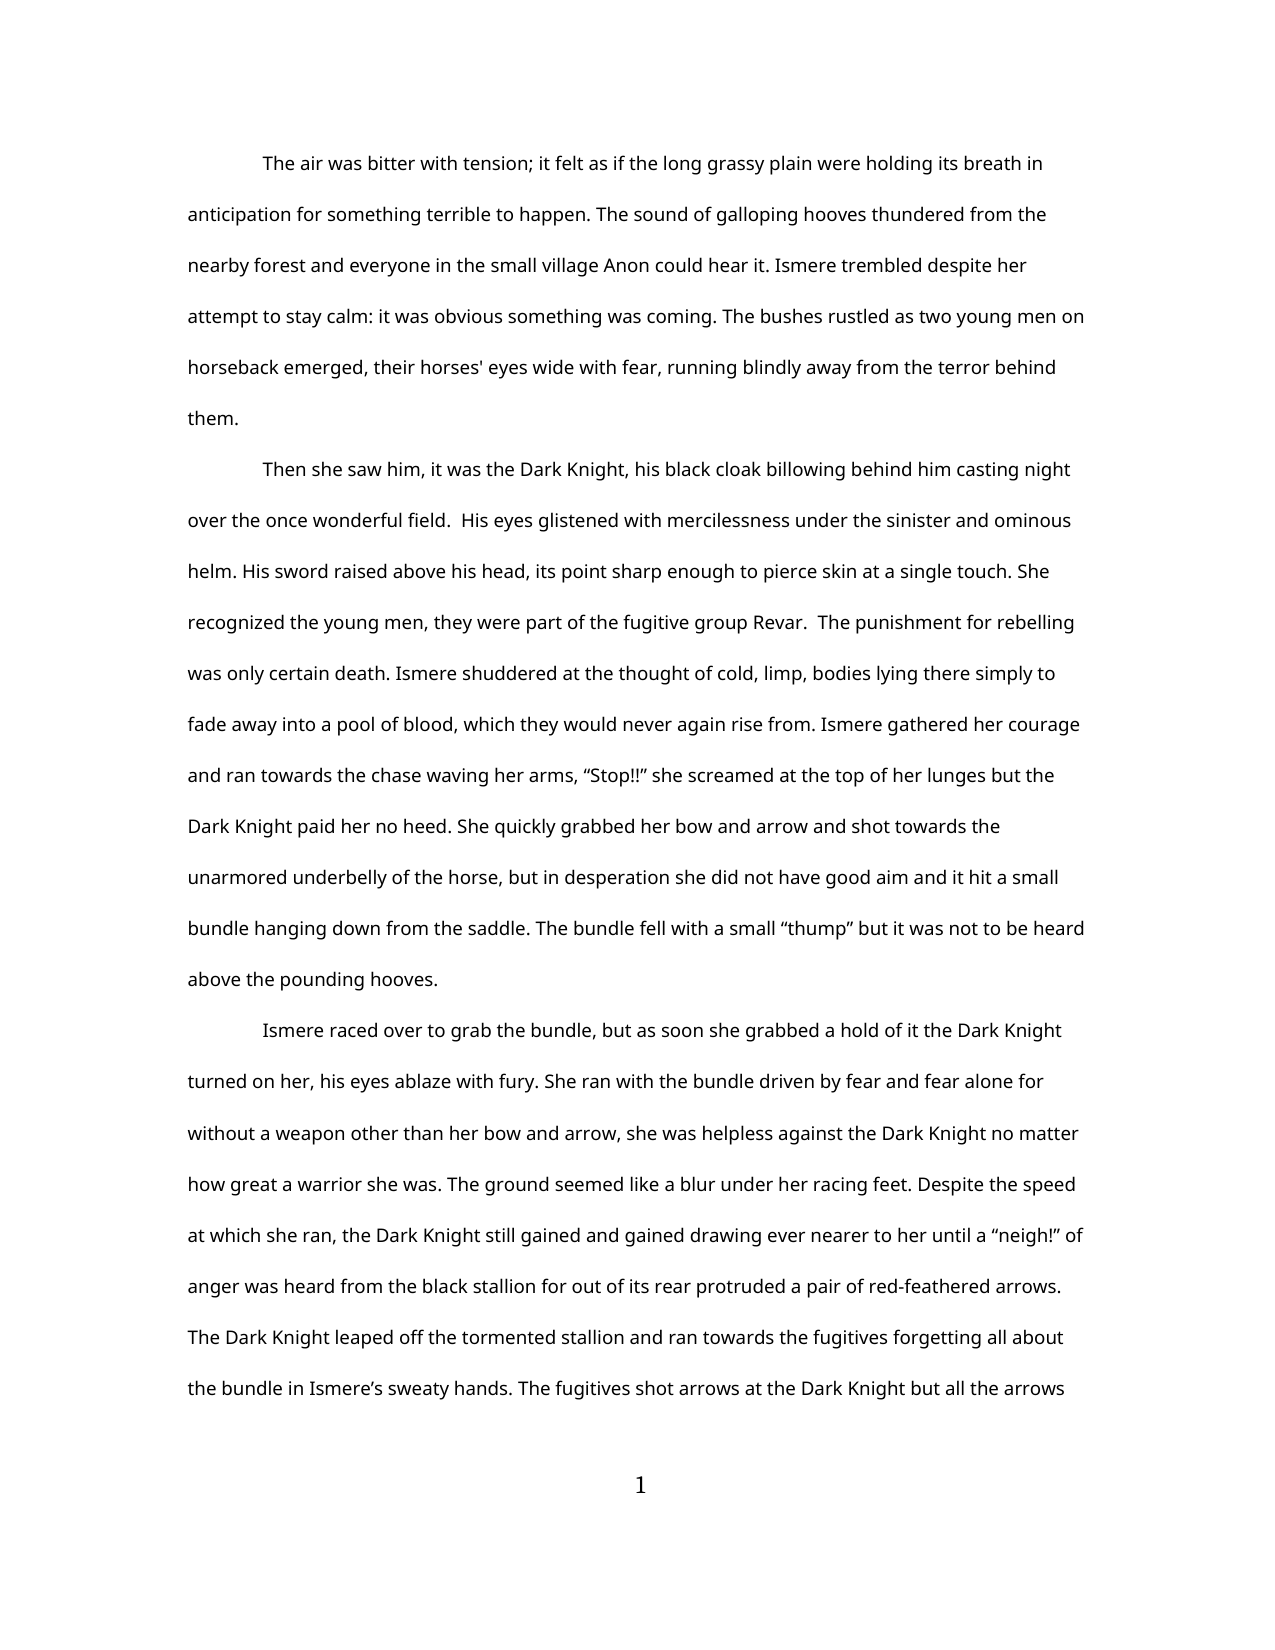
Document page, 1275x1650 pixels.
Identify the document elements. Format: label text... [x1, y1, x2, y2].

text Then she saw him, it was the Dark Knight, his black cloak billowing behind him casting night over the once wonderful field. His eyes glistened with mercilessness under the sinister and ominous helm. His sword raised above his head, its point sharp enough to pierce skin at a single touch. She recognized the young men, they were part of the fugitive group Revar. The punishment for rebelling was only certain death. Ismere shuddered at the thought of cold, limp, bodies lying there simply to fade away into a pool of blood, which they would never again rise from. Ismere gathered her courage and ran towards the chase waving her arms, “Stop!!” she screamed at the top of her lunges but the Dark Knight paid her no heed. She quickly grabbed her bow and arrow and shot towards the unarmored underbelly of the horse, but in desperation she did not have good aim and it hit a small bundle hanging down from the saddle. The bundle fell with a small “thump” but it was not to be heard above the pounding hooves. [187, 456, 1087, 992]
text The air was bitter with tension; it felt as if the long grassy plain were holding its breath in anticipation for something terrible to happen. The sound of galloping hooves thundered from the nearby forest and everyone in the small village Anon could hear it. Ismere trembled despite her attempt to stay calm: it was obvious something was coming. The bushes rustled as two young men on horseback emerged, their horses' eyes wide with fear, running blindly away from the terror behind them. [187, 150, 1087, 431]
text Ismere raced over to grab the bundle, but as soon she grabbed a hold of it the Dark Knight turned on her, his eyes ablaze with fury. She ran with the bundle driven by fear and fear alone for without a weapon other than her bow and arrow, she was helpless against the Dark Knight no matter how great a warrior she was. The ground seemed like a blur under her racing feet. Despite the speed at which she ran, the Dark Knight still gained and gained drawing ever nearer to her until a “neigh!” of anger was heard from the black stallion for out of its rear protruded a pair of red-feathered arrows. The Dark Knight leaped off the tormented stallion and ran towards the fugitives forgetting all about the bundle in Ismere’s sweaty hands. The fugitives shot arrows at the Dark Knight but all the arrows [187, 1018, 1087, 1401]
